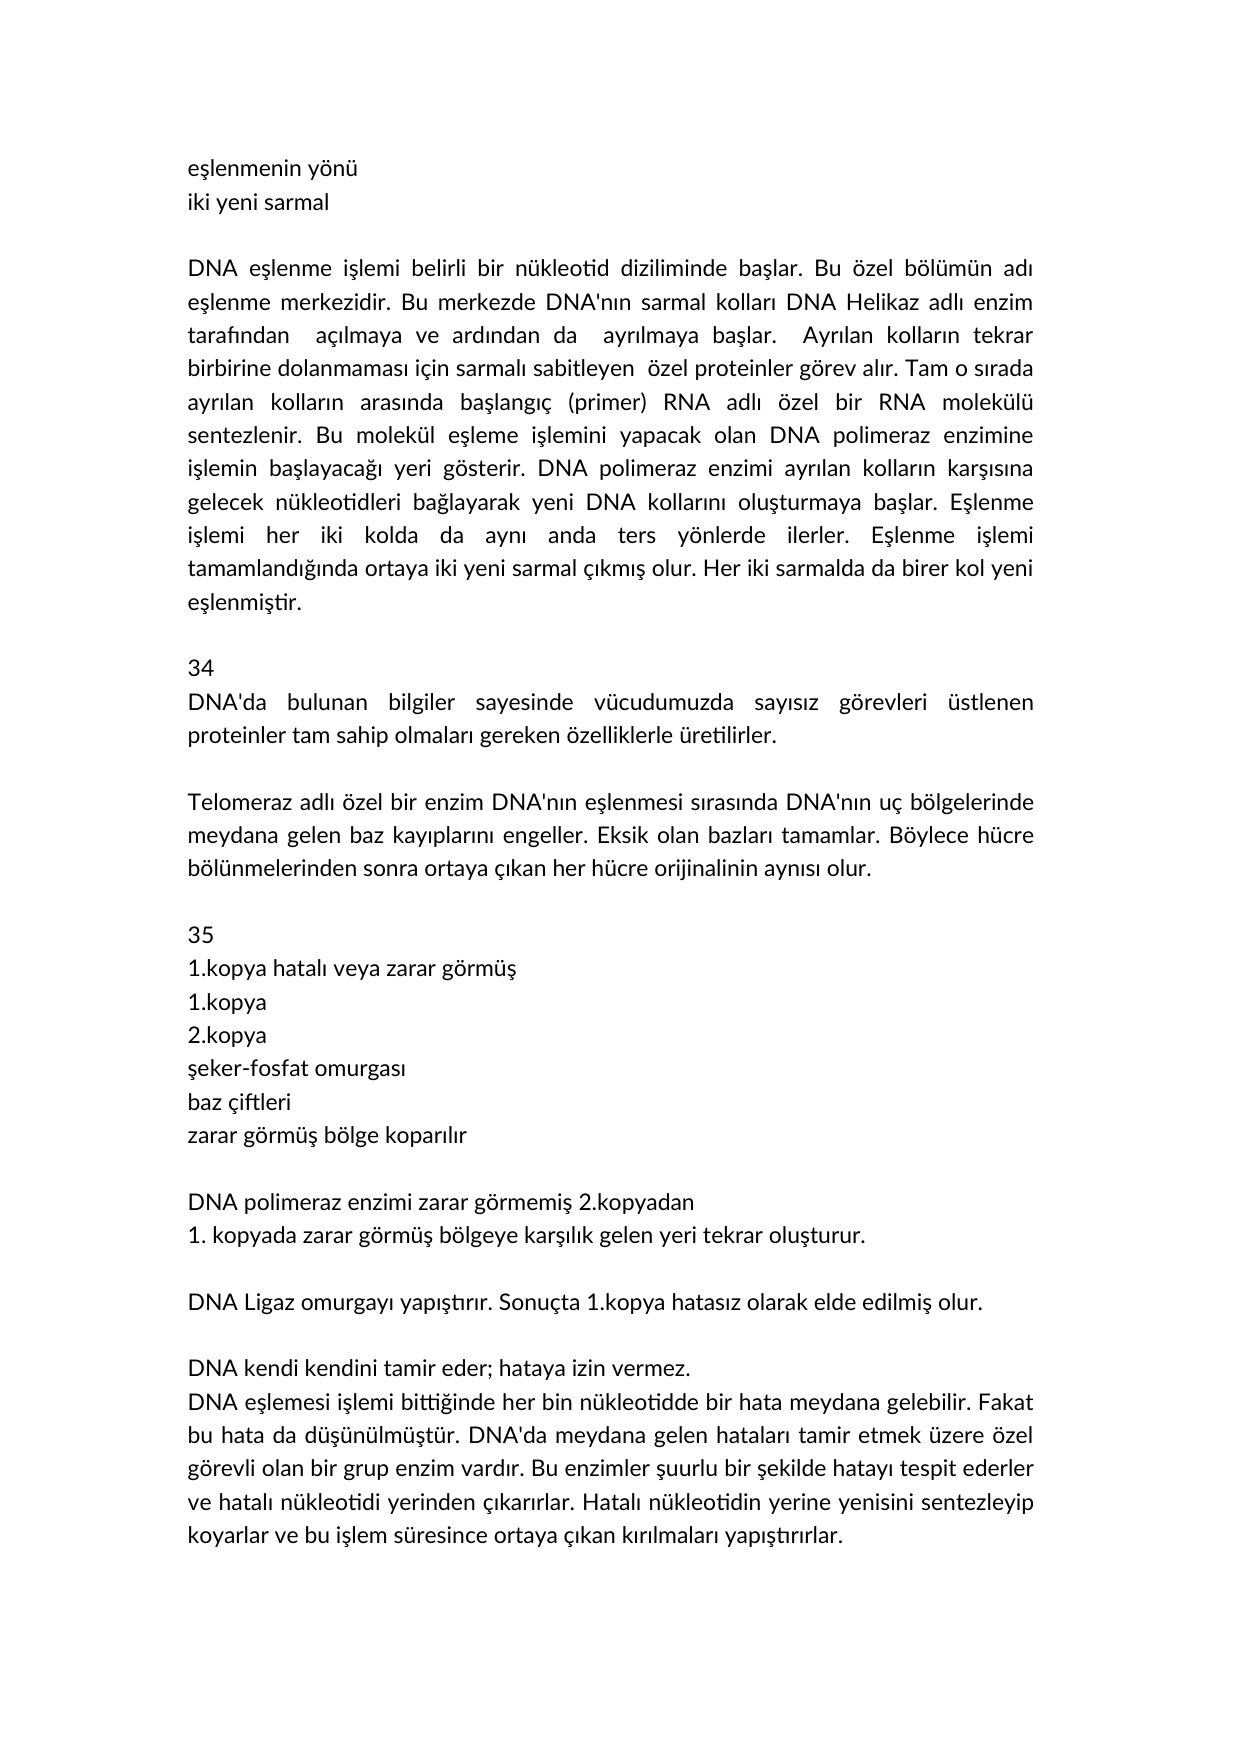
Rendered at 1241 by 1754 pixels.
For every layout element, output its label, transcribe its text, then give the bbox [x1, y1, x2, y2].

text DNA kendi kendini tamir eder; hataya izin vermez. [187, 1350, 1035, 1383]
text DNA polimeraz enzimi zarar görmemiş 2.kopyadan [187, 1183, 1035, 1217]
text baz çiftleri [187, 1083, 1035, 1117]
text DNA Ligaz omurgayı yapıştırır. Sonuçta 1.kopya hatasız olarak elde edilmiş olur. [187, 1283, 1035, 1317]
text iki yeni sarmal [187, 183, 1035, 217]
text DNA'da bulunan bilgiler sayesinde vücudumuzda sayısız görevleri üstlenen proteinler tam sahip olmaları gereken özelliklerle üretilirler. [187, 683, 1035, 750]
text Telomeraz adlı özel bir enzim DNA'nın eşlenmesi sırasında DNA'nın uç bölgelerinde meydana gelen baz kayıplarını engeller. Eksik olan bazları tamamlar. Böylece hücre bölünmelerinden sonra ortaya çıkan her hücre orijinalinin aynısı olur. [187, 783, 1035, 883]
text 34 [187, 650, 1035, 683]
text şeker-fosfat omurgası [187, 1050, 1035, 1083]
text eşlenmenin yönü [187, 150, 1035, 183]
text zarar görmüş bölge koparılır [187, 1117, 1035, 1150]
text 35 [187, 917, 1035, 950]
text DNA eşlenme işlemi belirli bir nükleotid diziliminde başlar. Bu özel bölümün adı eşlenme merkezidir. Bu merkezde DNA'nın sarmal kolları DNA Helikaz adlı enzim tarafından açılmaya ve ardından da ayrılmaya başlar. Ayrılan kolların tekrar birbirine dolanmaması için sarmalı sabitleyen özel proteinler görev alır. Tam o sırada ayrılan kolların arasında başlangıç (primer) RNA adlı özel bir RNA molekülü sentezlenir. Bu molekül eşleme işlemini yapacak olan DNA polimeraz enzimine işlemin başlayacağı yeri gösterir. DNA polimeraz enzimi ayrılan kolların karşısına gelecek nükleotidleri bağlayarak yeni DNA kollarını oluşturmaya başlar. Eşlenme işlemi her iki kolda da aynı anda ters yönlerde ilerler. Eşlenme işlemi tamamlandığında ortaya iki yeni sarmal çıkmış olur. Her iki sarmalda da birer kol yeni eşlenmiştir. [187, 250, 1035, 617]
text 2.kopya [187, 1017, 1035, 1050]
text 1. kopyada zarar görmüş bölgeye karşılık gelen yeri tekrar oluşturur. [187, 1217, 1035, 1250]
text 1.kopya [187, 983, 1035, 1017]
text 1.kopya hatalı veya zarar görmüş [187, 950, 1035, 983]
text DNA eşlemesi işlemi bittiğinde her bin nükleotidde bir hata meydana gelebilir. Fakat bu hata da düşünülmüştür. DNA'da meydana gelen hataları tamir etmek üzere özel görevli olan bir grup enzim vardır. Bu enzimler şuurlu bir şekilde hatayı tespit ederler ve hatalı nükleotidi yerinden çıkarırlar. Hatalı nükleotidin yerine yenisini sentezleyip koyarlar ve bu işlem süresince ortaya çıkan kırılmaları yapıştırırlar. [187, 1383, 1035, 1550]
